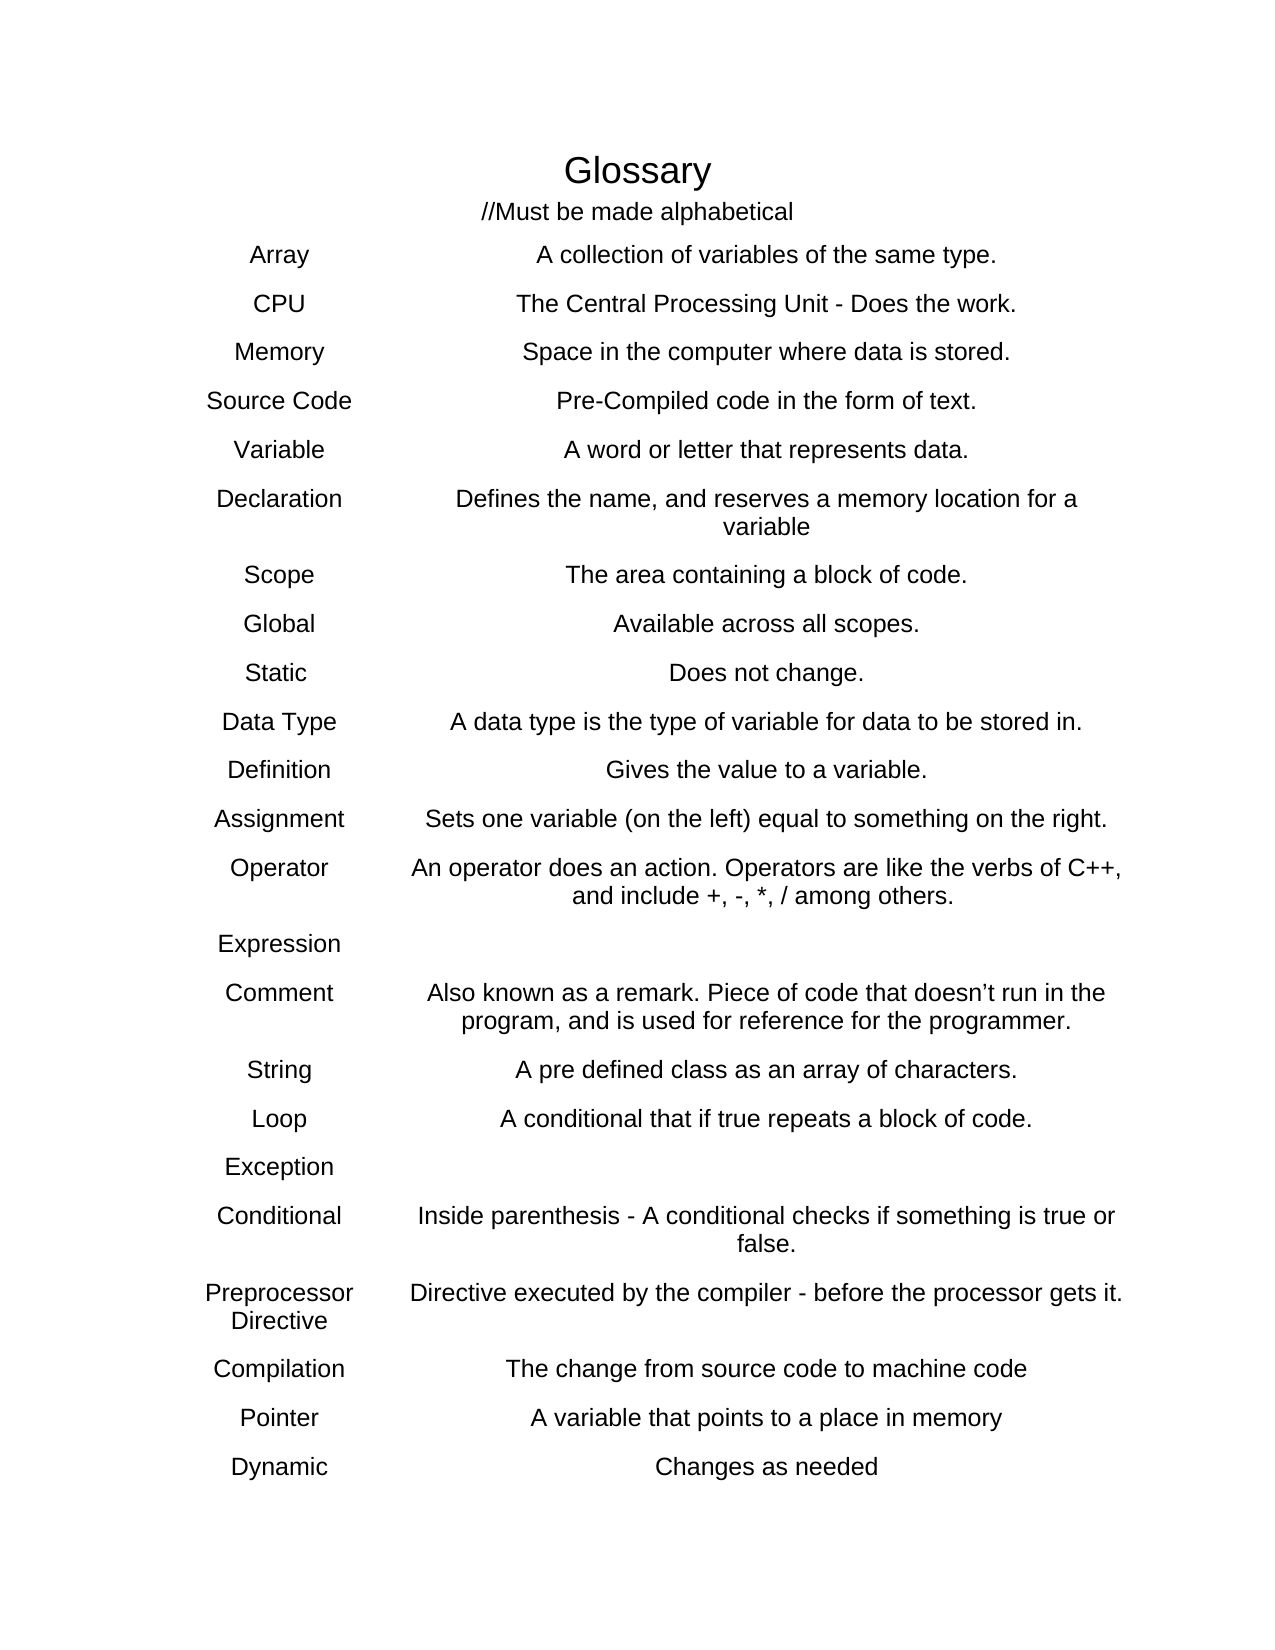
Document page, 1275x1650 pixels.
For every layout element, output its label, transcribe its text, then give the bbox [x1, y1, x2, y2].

table_cell Directive executed by the compiler - before the processor gets it. [398, 1268, 1135, 1345]
table_cell Definition [160, 746, 398, 794]
table_cell Defines the name, and reserves a memory location for a variable [398, 474, 1135, 551]
table_cell The change from source code to machine code [398, 1345, 1135, 1393]
table_cell Loop [160, 1094, 398, 1143]
table_cell Declaration [160, 474, 398, 551]
table_cell Operator [160, 843, 398, 920]
table_cell Memory [160, 328, 398, 376]
table_cell Global [160, 599, 398, 648]
table_cell Inside parenthesis - A conditional checks if something is true or false. [398, 1191, 1135, 1268]
table_cell Comment [160, 969, 398, 1045]
table_cell Does not change. [398, 648, 1135, 697]
table_cell Static [160, 648, 398, 697]
table_cell A data type is the type of variable for data to be stored in. [398, 697, 1135, 746]
table_cell String [160, 1045, 398, 1094]
table_cell Gives the value to a variable. [398, 746, 1135, 794]
table_cell Changes as needed [398, 1442, 1135, 1491]
table_cell An operator does an action. Operators are like the verbs of C++, and include +, -, *, / among others. [398, 843, 1135, 920]
table_header A collection of variables of the same type. [398, 230, 1135, 279]
table_cell Pre-Compiled code in the form of text. [398, 376, 1135, 425]
table_cell Space in the computer where data is stored. [398, 328, 1135, 376]
table_cell A pre defined class as an array of characters. [398, 1045, 1135, 1094]
table_cell Preprocessor Directive [160, 1268, 398, 1345]
table_cell Expression [160, 920, 398, 968]
table_header Array [160, 230, 398, 279]
table_cell Sets one variable (on the left) equal to something on the right. [398, 794, 1135, 843]
table_cell A word or letter that represents data. [398, 425, 1135, 474]
table_cell Dynamic [160, 1442, 398, 1491]
table_cell [398, 920, 1135, 968]
table_cell Variable [160, 425, 398, 474]
text Glossary [150, 150, 1125, 192]
table_cell The area containing a block of code. [398, 551, 1135, 599]
table_cell Source Code [160, 376, 398, 425]
table_cell Assignment [160, 794, 398, 843]
table_cell A conditional that if true repeats a block of code. [398, 1094, 1135, 1143]
table_cell Available across all scopes. [398, 599, 1135, 648]
table_cell Conditional [160, 1191, 398, 1268]
table_cell A variable that points to a place in memory [398, 1394, 1135, 1442]
table_cell CPU [160, 279, 398, 328]
table_cell Pointer [160, 1394, 398, 1442]
table_cell Compilation [160, 1345, 398, 1393]
table_cell The Central Processing Unit - Does the work. [398, 279, 1135, 328]
text //Must be made alphabetical [150, 198, 1125, 226]
table_cell Data Type [160, 697, 398, 746]
table_cell Scope [160, 551, 398, 599]
table_cell Exception [160, 1143, 398, 1191]
table_cell Also known as a remark. Piece of code that doesn’t run in the program, and is used for reference for the programmer. [398, 969, 1135, 1045]
table_cell [398, 1143, 1135, 1191]
